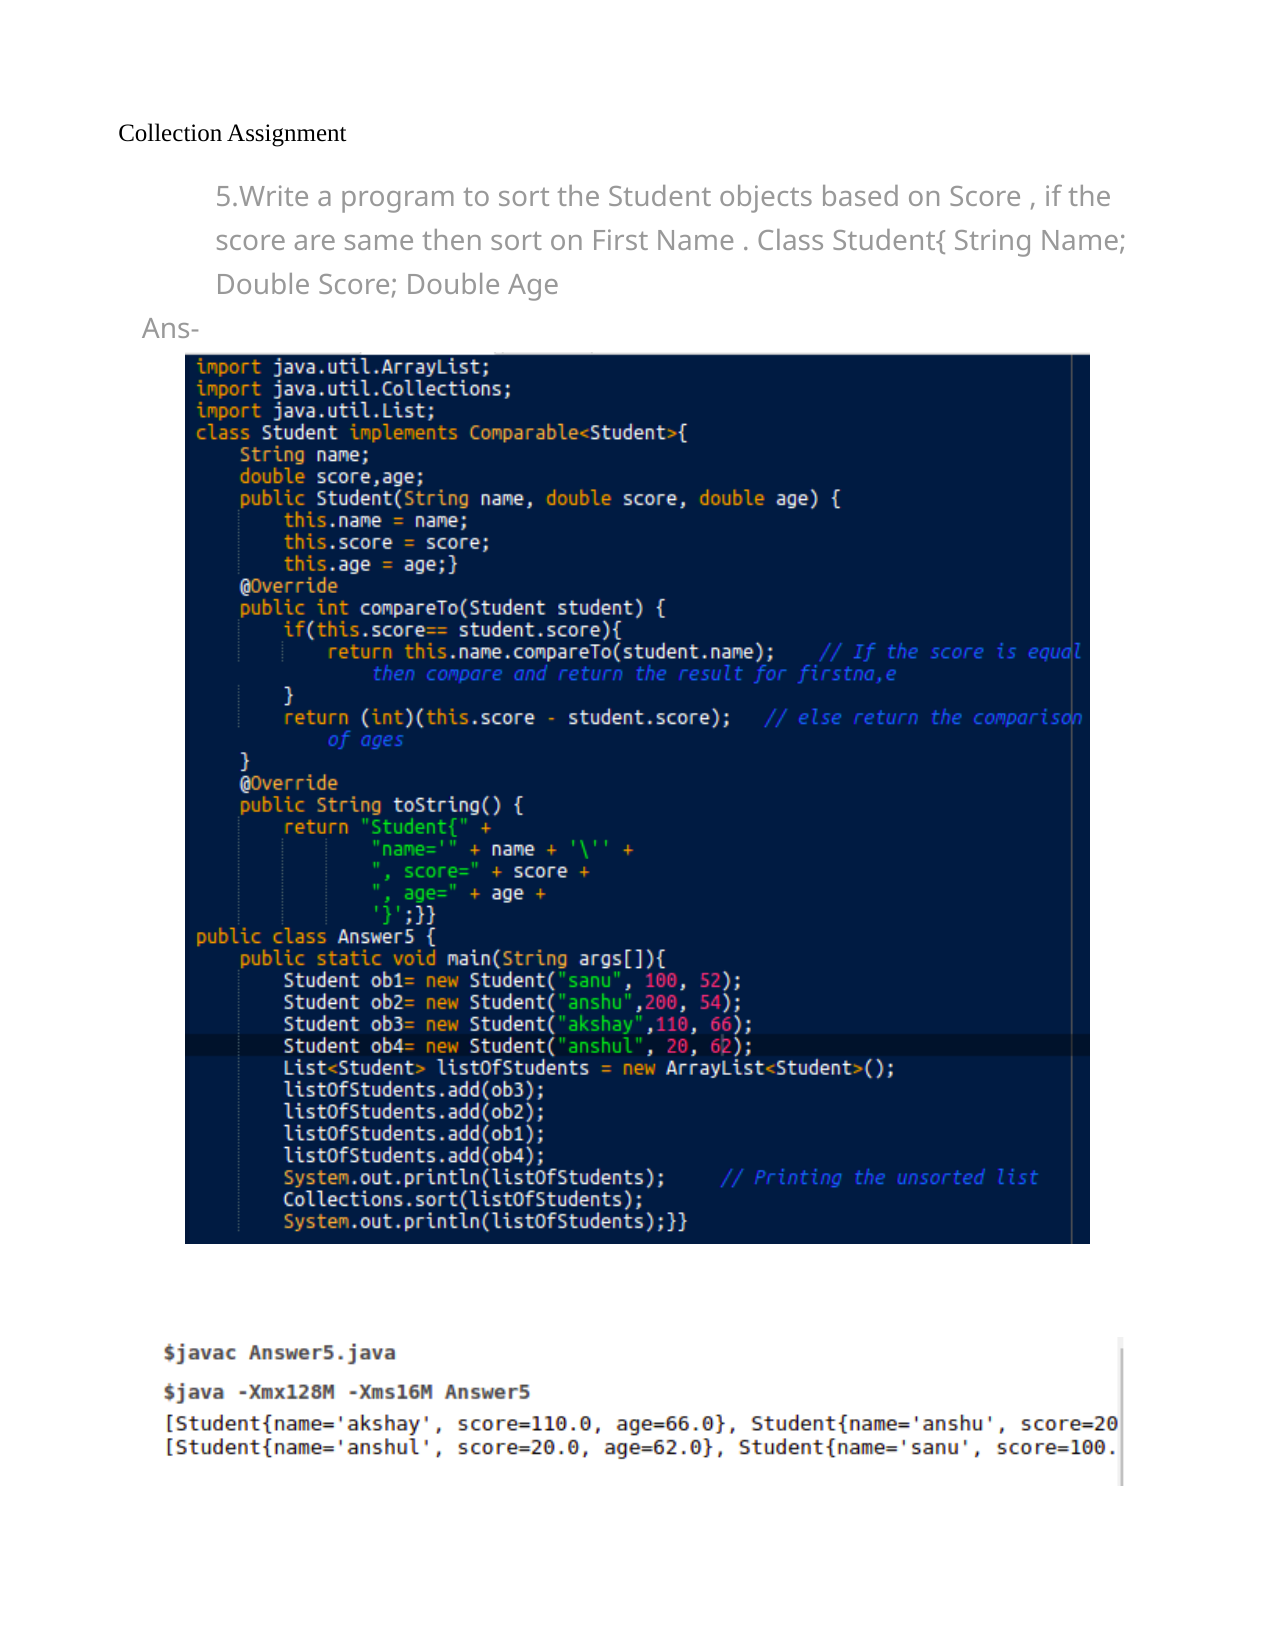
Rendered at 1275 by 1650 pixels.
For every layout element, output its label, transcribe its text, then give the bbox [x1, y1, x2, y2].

picture [151, 1337, 1124, 1486]
picture [185, 352, 1090, 1244]
list Write a program to sort the Student objects based on Score , if the score are same then sort on First Name . Class Student{ String Name; Double Score; Double Age [142, 176, 1157, 303]
text Ans- [142, 308, 1157, 347]
